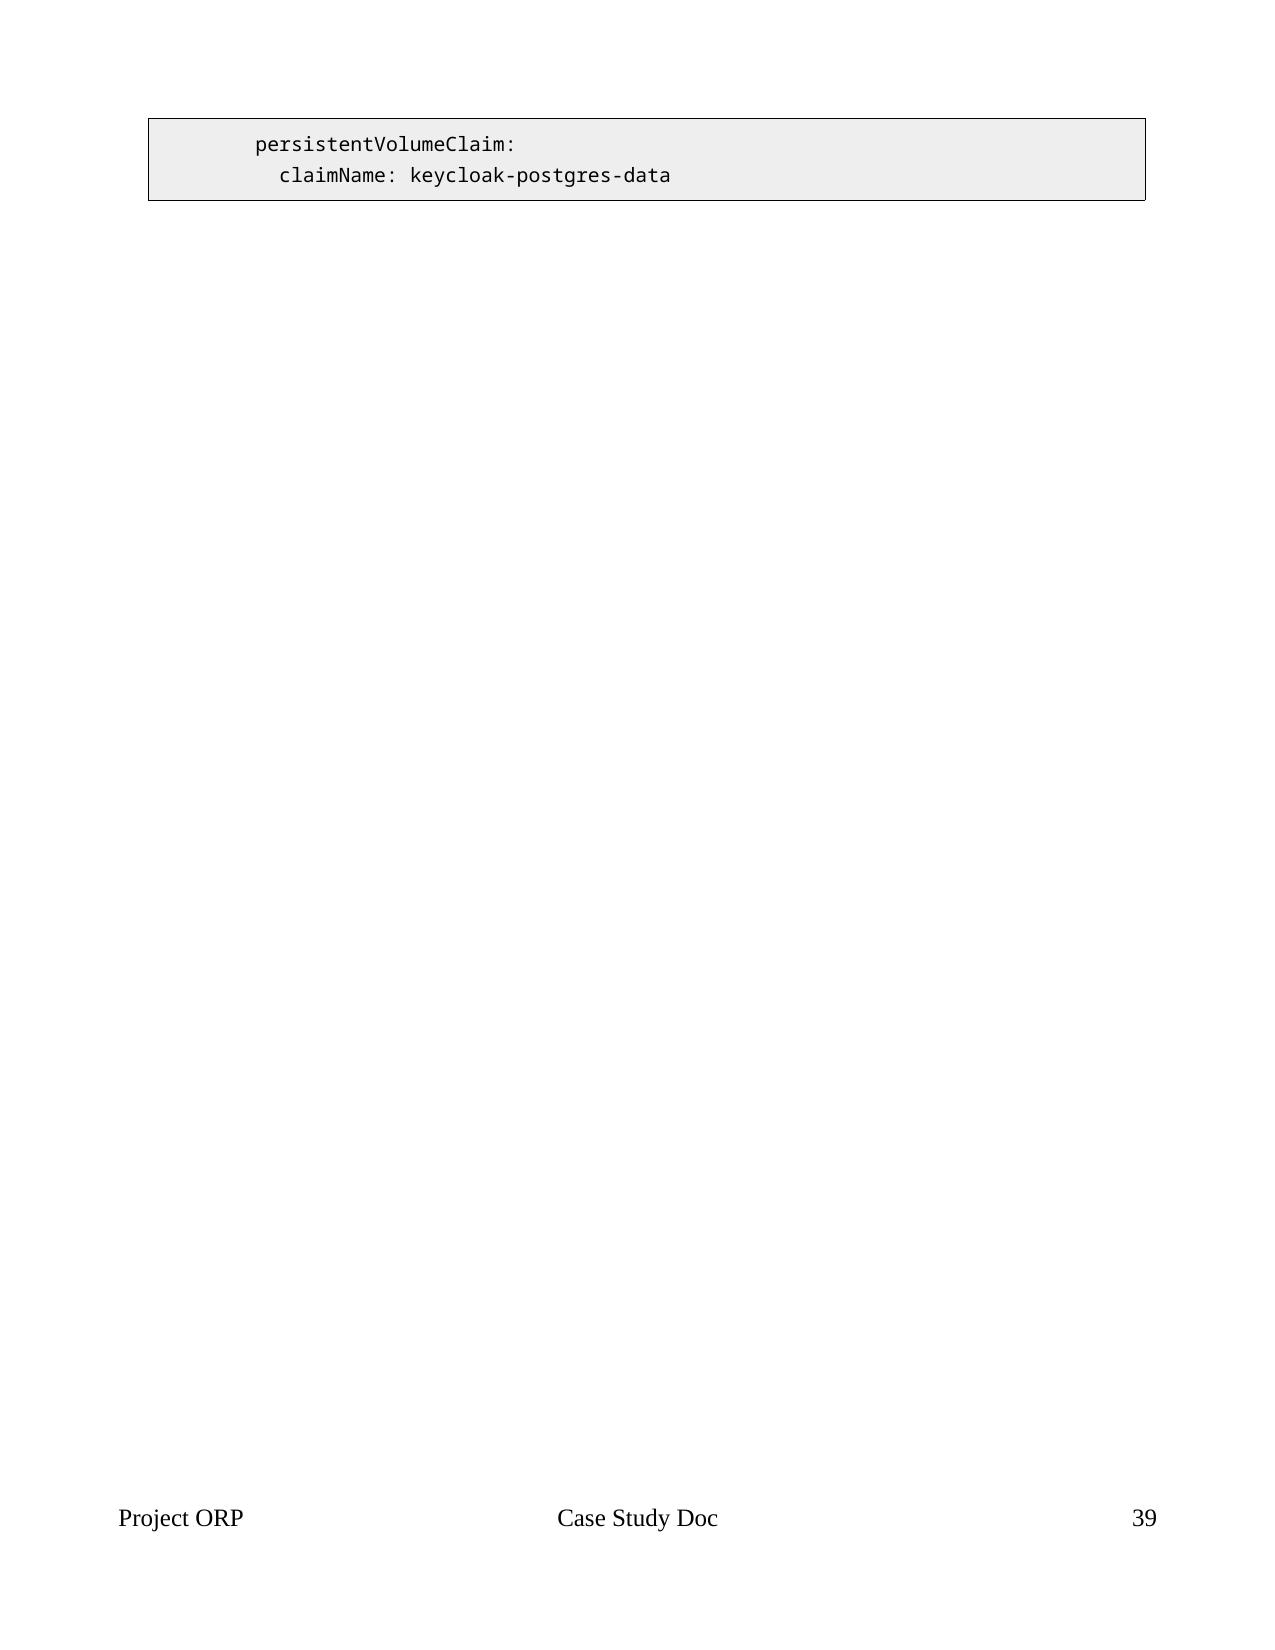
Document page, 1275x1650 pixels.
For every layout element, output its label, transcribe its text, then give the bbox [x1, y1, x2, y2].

text claimName: keycloak-postgres-data [149, 149, 1145, 200]
text persistentVolumeClaim: [149, 119, 1145, 149]
